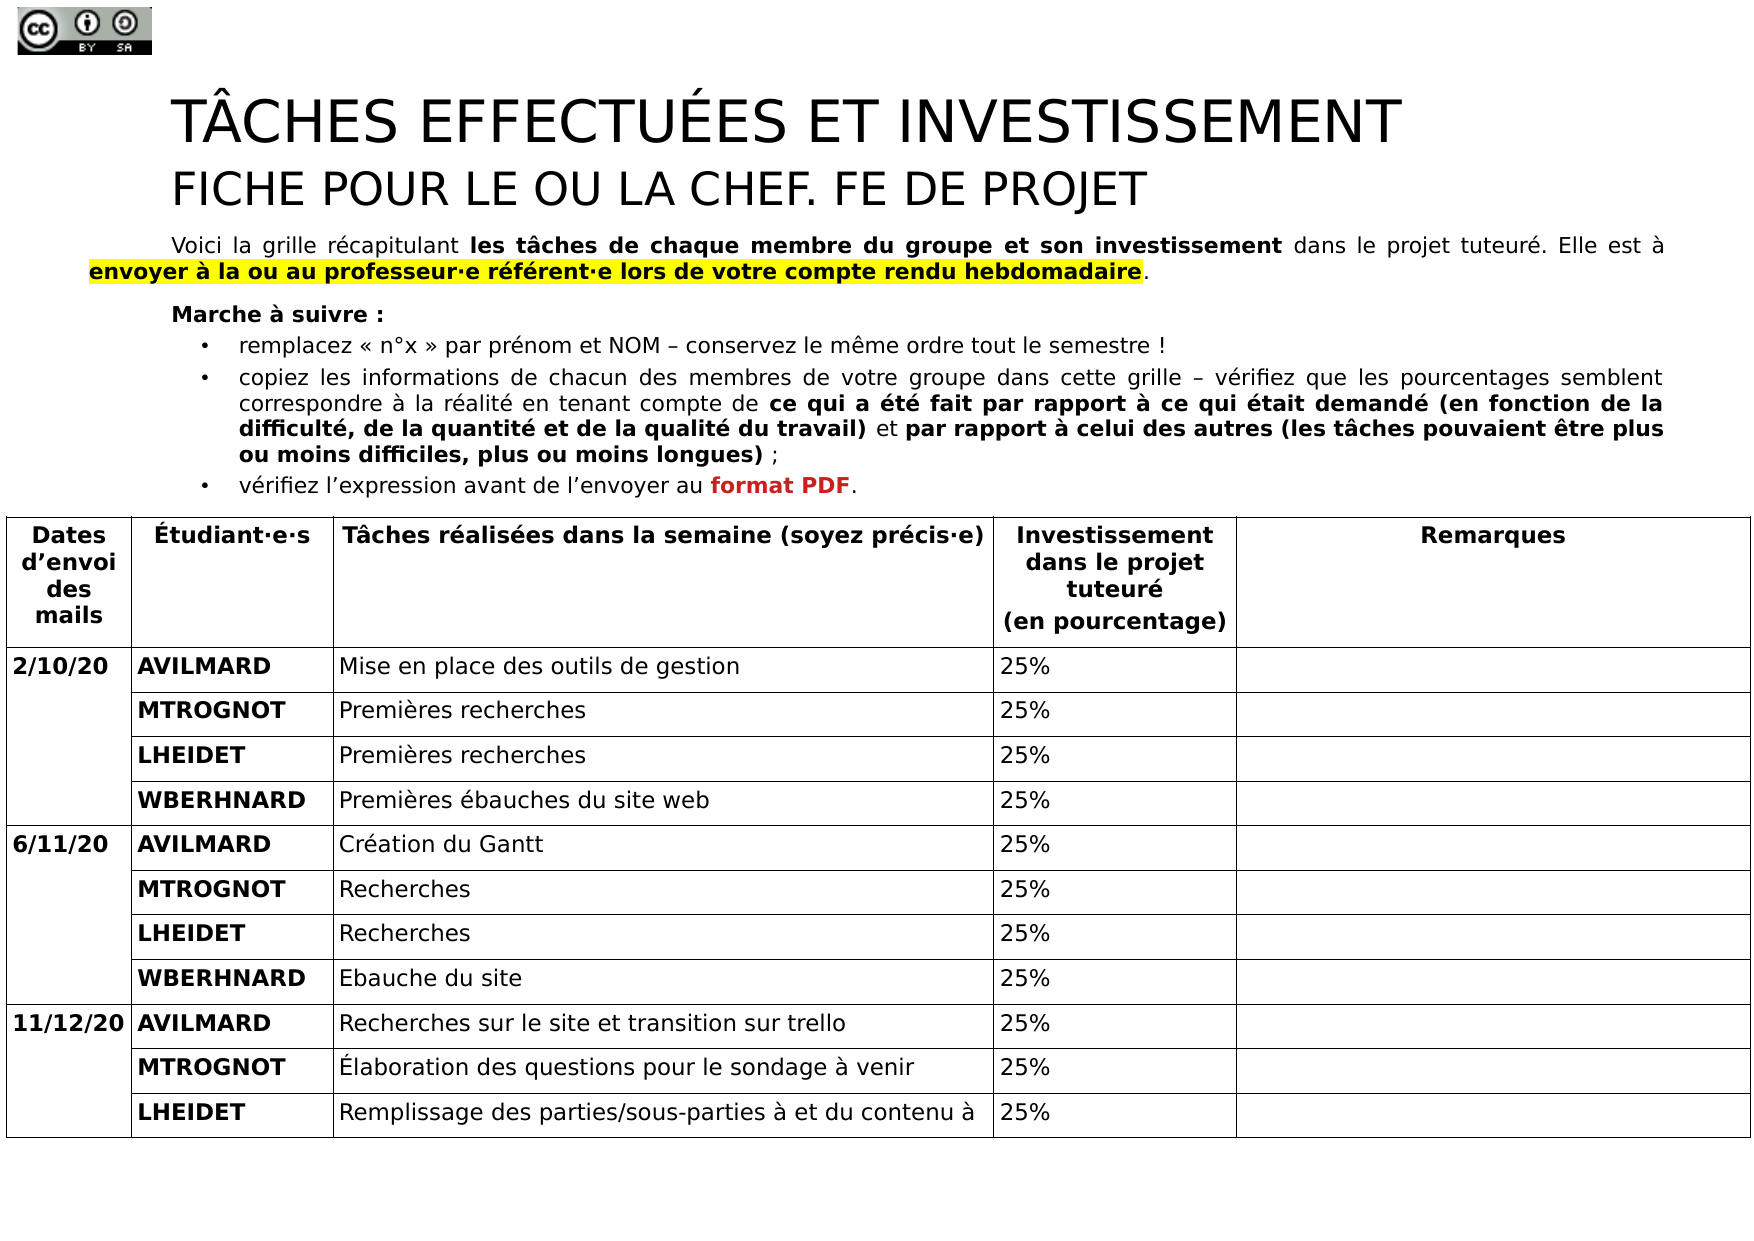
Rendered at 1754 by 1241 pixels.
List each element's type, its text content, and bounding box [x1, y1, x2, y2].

table_cell 25% [994, 782, 1236, 825]
table_cell [1237, 826, 1750, 870]
table_cell [1237, 915, 1750, 959]
table_header Tâches réalisées dans la semaine (soyez précis·e) [334, 518, 993, 647]
list copiez les informations de chacun des membres de votre groupe dans cette grille – vérifiez que les pourcentages semblent correspondre à la réalité en tenant compte de ce qui a été fait par rapport à ce qui était demandé (en fonction de la difficulté, de la quantité et de la qualité du travail) et par rapport à celui des autres (les tâches pouvaient être plus ou moins difficiles, plus ou moins longues) ; [201, 365, 1665, 467]
table_cell 2/10/20 [7, 648, 131, 825]
subtitle TÂCHES EFFECTUÉES ET INVESTISSEMENT [88, 88, 1665, 156]
table_cell 25% [994, 648, 1236, 691]
table_cell [1237, 737, 1750, 781]
table_cell 25% [994, 915, 1236, 959]
table_cell Premières recherches [334, 737, 993, 781]
table_cell 25% [994, 1049, 1236, 1093]
table_cell [1237, 1094, 1750, 1137]
table_cell [1237, 1049, 1750, 1093]
table_cell Création du Gantt [334, 826, 993, 870]
table_cell 25% [994, 693, 1236, 736]
list vérifiez l’expression avant de l’envoyer au format PDF. [201, 473, 1665, 499]
table_cell WBERHNARD [132, 782, 333, 825]
table_cell LHEIDET [132, 737, 333, 781]
table_cell 11/12/20 [7, 1005, 131, 1137]
table_cell [1237, 782, 1750, 825]
table_cell [1237, 648, 1750, 691]
table_header Investissement dans le projet tuteuré (en pourcentage) [994, 518, 1236, 647]
table_cell LHEIDET [132, 915, 333, 959]
table_cell 25% [994, 1094, 1236, 1137]
table_header Remarques [1237, 518, 1750, 647]
table_cell Recherches sur le site et transition sur trello [334, 1005, 993, 1048]
table_cell Recherches [334, 915, 993, 959]
table_cell Premières recherches [334, 693, 993, 736]
table_cell 25% [994, 1005, 1236, 1048]
list remplacez « n°x » par prénom et NOM – conservez le même ordre tout le semestre ! [201, 334, 1665, 359]
table_cell Élaboration des questions pour le sondage à venir [334, 1049, 993, 1093]
table_cell AVILMARD [132, 648, 333, 691]
table_cell 25% [994, 960, 1236, 1003]
table_cell MTROGNOT [132, 871, 333, 914]
table_cell Ebauche du site [334, 960, 993, 1003]
table_cell [1237, 693, 1750, 736]
text Marche à suivre : [88, 302, 1665, 328]
picture [17, 7, 152, 55]
table_cell MTROGNOT [132, 1049, 333, 1093]
table_cell [1237, 960, 1750, 1003]
table_cell Remplissage des parties/sous-parties à et du contenu à [334, 1094, 993, 1137]
table_cell [1237, 1005, 1750, 1048]
table_cell LHEIDET [132, 1094, 333, 1137]
table_cell [1237, 871, 1750, 914]
table_cell Mise en place des outils de gestion [334, 648, 993, 691]
table_header Dates d’envoi des mails [7, 518, 131, 647]
table_cell Recherches [334, 871, 993, 914]
table_header Étudiant·e·s [132, 518, 333, 647]
table_cell 25% [994, 737, 1236, 781]
table_cell 25% [994, 826, 1236, 870]
subtitle FICHE POUR LE OU LA CHEF. FE DE PROJET [88, 162, 1665, 216]
text Voici la grille récapitulant les tâches de chaque membre du groupe et son investissement dans le projet tuteuré. Elle est à envoyer à la ou au professeur·e référent·e lors de votre compte rendu hebdomadaire. [88, 233, 1665, 284]
table_cell Premières ébauches du site web [334, 782, 993, 825]
table_cell 25% [994, 871, 1236, 914]
table_cell 6/11/20 [7, 826, 131, 1003]
table_cell MTROGNOT [132, 693, 333, 736]
table_cell WBERHNARD [132, 960, 333, 1003]
table_cell AVILMARD [132, 1005, 333, 1048]
table_cell AVILMARD [132, 826, 333, 870]
